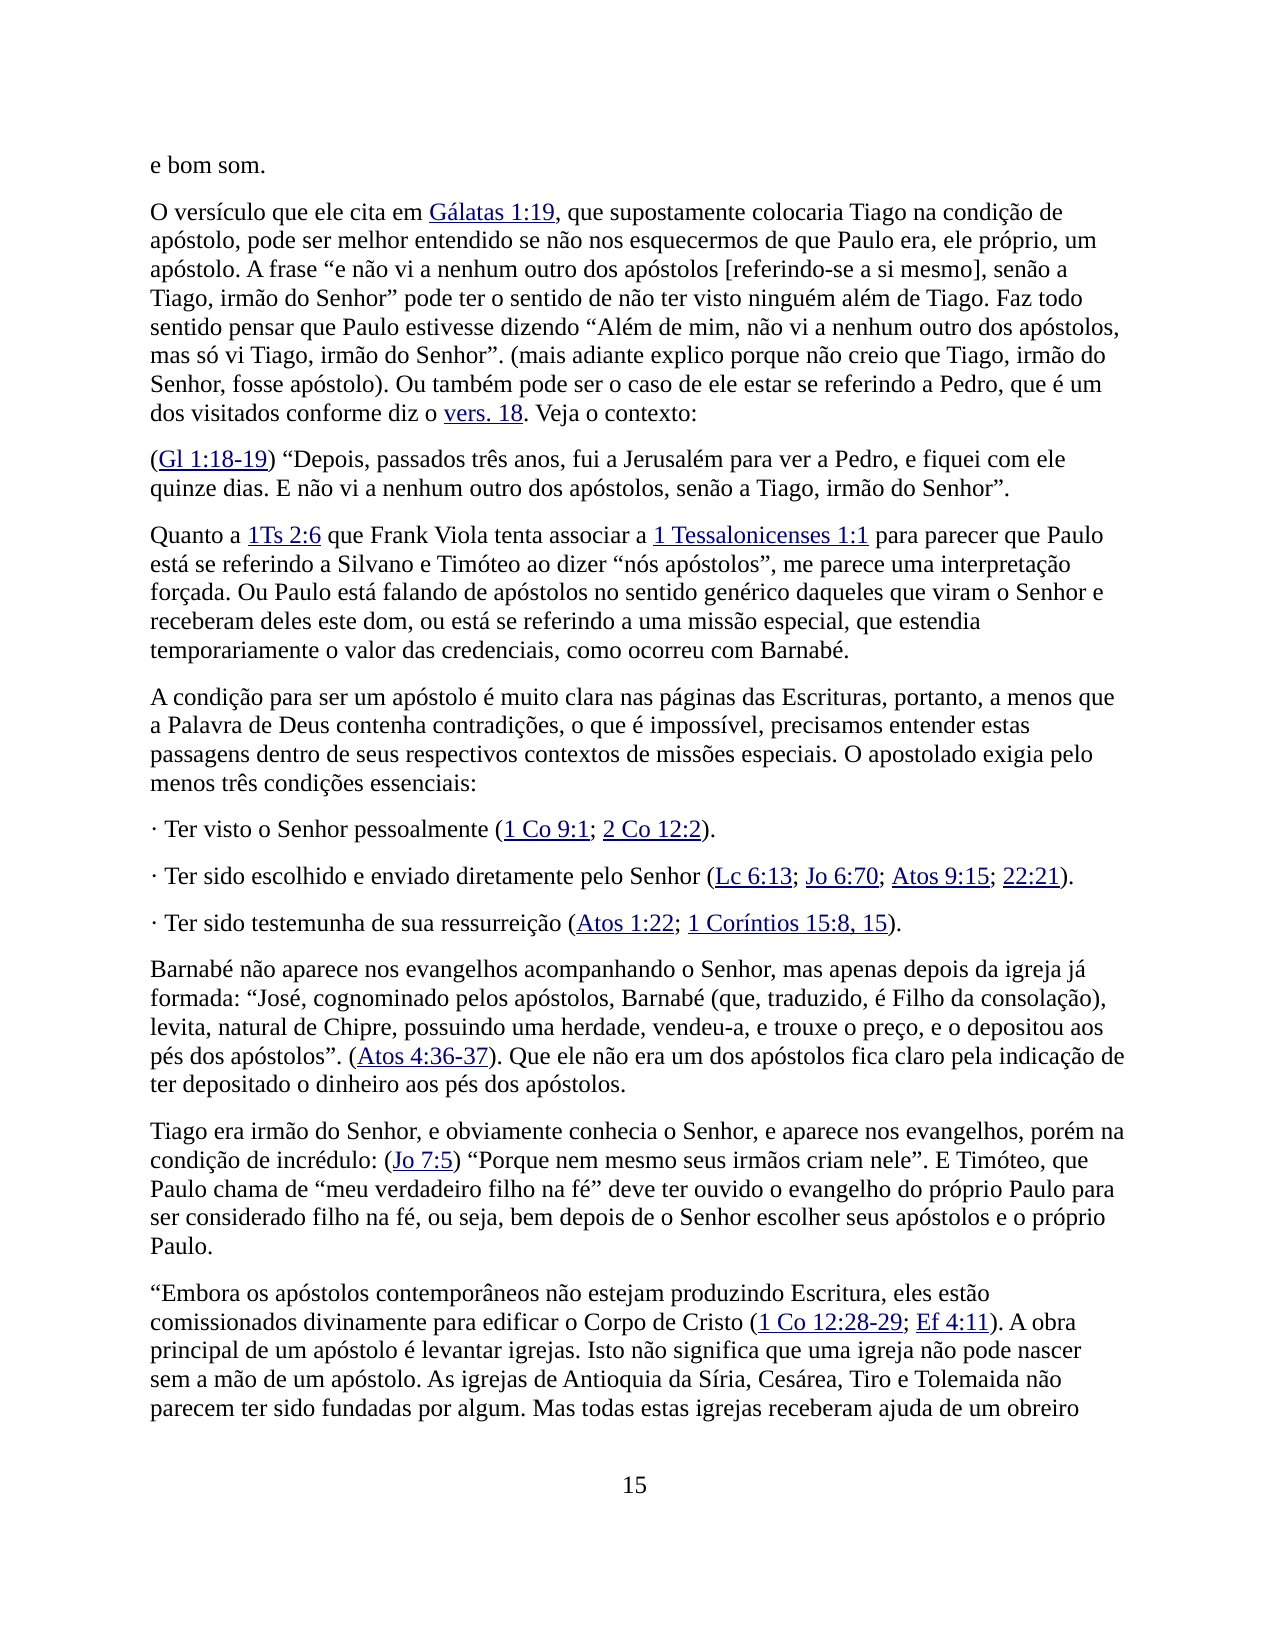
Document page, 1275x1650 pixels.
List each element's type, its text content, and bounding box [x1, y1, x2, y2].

text · Ter sido escolhido e enviado diretamente pelo Senhor (Lc 6:13; Jo 6:70; Atos 9:15; 22:21). [150, 861, 1125, 890]
text “Embora os apóstolos contemporâneos não estejam produzindo Escritura, eles estão comissionados divinamente para edificar o Corpo de Cristo (1 Co 12:28-29; Ef 4:11). A obra principal de um apóstolo é levantar igrejas. Isto não significa que uma igreja não pode nascer sem a mão de um apóstolo. As igrejas de Antioquia da Síria, Cesárea, Tiro e Tolemaida não parecem ter sido fundadas por algum. Mas todas estas igrejas receberam ajuda de um obreiro [150, 1278, 1125, 1422]
text (Gl 1:18-19) “Depois, passados três anos, fui a Jerusalém para ver a Pedro, e fiquei com ele quinze dias. E não vi a nenhum outro dos apóstolos, senão a Tiago, irmão do Senhor”. [150, 444, 1125, 502]
text Quanto a 1Ts 2:6 que Frank Viola tenta associar a 1 Tessalonicenses 1:1 para parecer que Paulo está se referindo a Silvano e Timóteo ao dizer “nós apóstolos”, me parece uma interpretação forçada. Ou Paulo está falando de apóstolos no sentido genérico daqueles que viram o Senhor e receberam deles este dom, ou está se referindo a uma missão especial, que estendia temporariamente o valor das credenciais, como ocorreu com Barnabé. [150, 520, 1125, 664]
text e bom som. [150, 150, 1125, 179]
text A condição para ser um apóstolo é muito clara nas páginas das Escrituras, portanto, a menos que a Palavra de Deus contenha contradições, o que é impossível, precisamos entender estas passagens dentro de seus respectivos contextos de missões especiais. O apostolado exigia pelo menos três condições essenciais: [150, 682, 1125, 797]
text · Ter sido testemunha de sua ressurreição (Atos 1:22; 1 Coríntios 15:8, 15). [150, 908, 1125, 937]
text Tiago era irmão do Senhor, e obviamente conhecia o Senhor, e aparece nos evangelhos, porém na condição de incrédulo: (Jo 7:5) “Porque nem mesmo seus irmãos criam nele”. E Timóteo, que Paulo chama de “meu verdadeiro filho na fé” deve ter ouvido o evangelho do próprio Paulo para ser considerado filho na fé, ou seja, bem depois de o Senhor escolher seus apóstolos e o próprio Paulo. [150, 1116, 1125, 1260]
text O versículo que ele cita em Gálatas 1:19, que supostamente colocaria Tiago na condição de apóstolo, pode ser melhor entendido se não nos esquecermos de que Paulo era, ele próprio, um apóstolo. A frase “e não vi a nenhum outro dos apóstolos [referindo-se a si mesmo], senão a Tiago, irmão do Senhor” pode ter o sentido de não ter visto ninguém além de Tiago. Faz todo sentido pensar que Paulo estivesse dizendo “Além de mim, não vi a nenhum outro dos apóstolos, mas só vi Tiago, irmão do Senhor”. (mais adiante explico porque não creio que Tiago, irmão do Senhor, fosse apóstolo). Ou também pode ser o caso de ele estar se referindo a Pedro, que é um dos visitados conforme diz o vers. 18. Veja o contexto: [150, 197, 1125, 427]
text Barnabé não aparece nos evangelhos acompanhando o Senhor, mas apenas depois da igreja já formada: “José, cognominado pelos apóstolos, Barnabé (que, traduzido, é Filho da consolação), levita, natural de Chipre, possuindo uma herdade, vendeu-a, e trouxe o preço, e o depositou aos pés dos apóstolos”. (Atos 4:36-37). Que ele não era um dos apóstolos fica claro pela indicação de ter depositado o dinheiro aos pés dos apóstolos. [150, 954, 1125, 1098]
text · Ter visto o Senhor pessoalmente (1 Co 9:1; 2 Co 12:2). [150, 814, 1125, 843]
